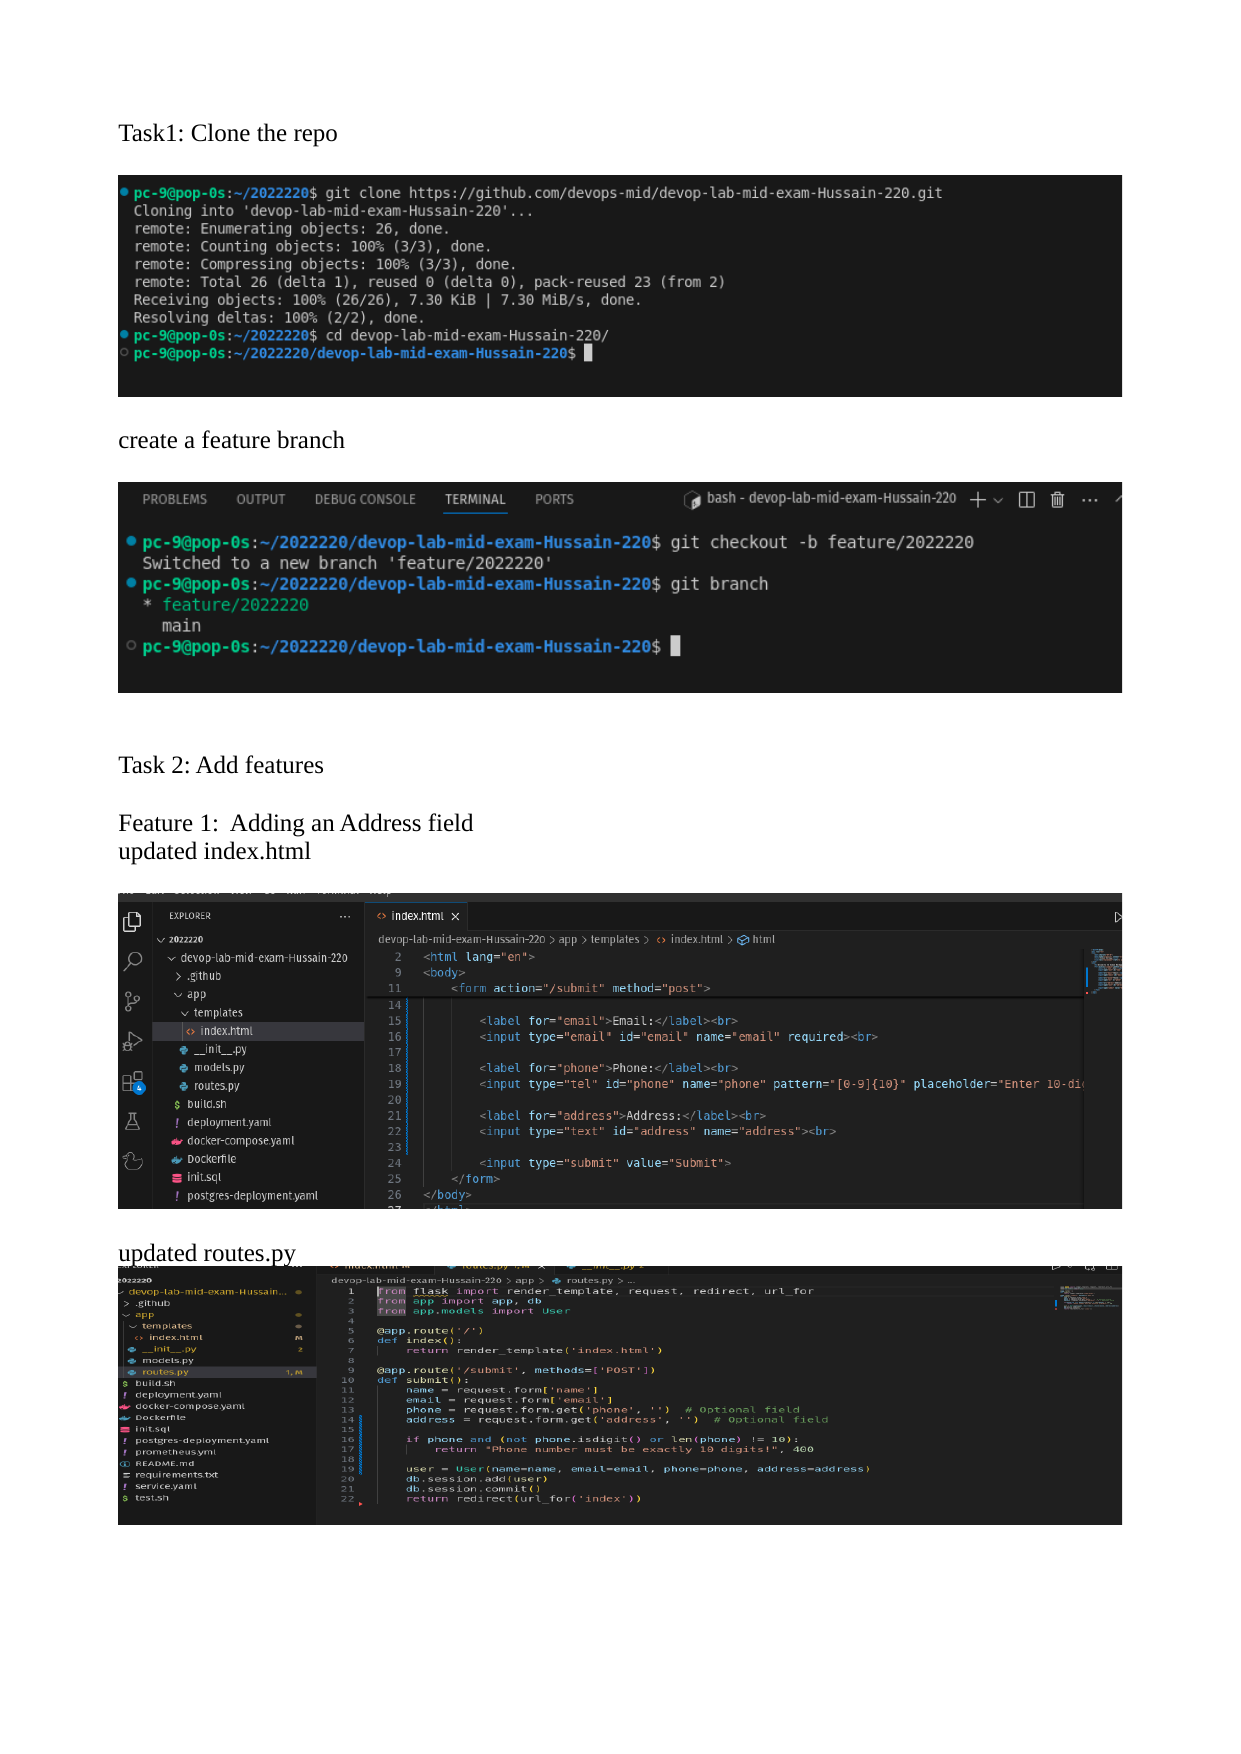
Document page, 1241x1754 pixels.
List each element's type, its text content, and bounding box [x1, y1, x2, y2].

text Task 2: Add features [118, 750, 1122, 779]
picture [118, 482, 1123, 693]
text updated index.html [118, 836, 1122, 865]
text updated routes.py [118, 1238, 1122, 1266]
picture [118, 1266, 1123, 1525]
text create a feature branch [118, 425, 1122, 454]
text Task1: Clone the repo [118, 118, 1122, 175]
picture [118, 893, 1123, 1209]
text Feature 1: Adding an Address field [118, 808, 1122, 836]
picture [118, 175, 1123, 397]
